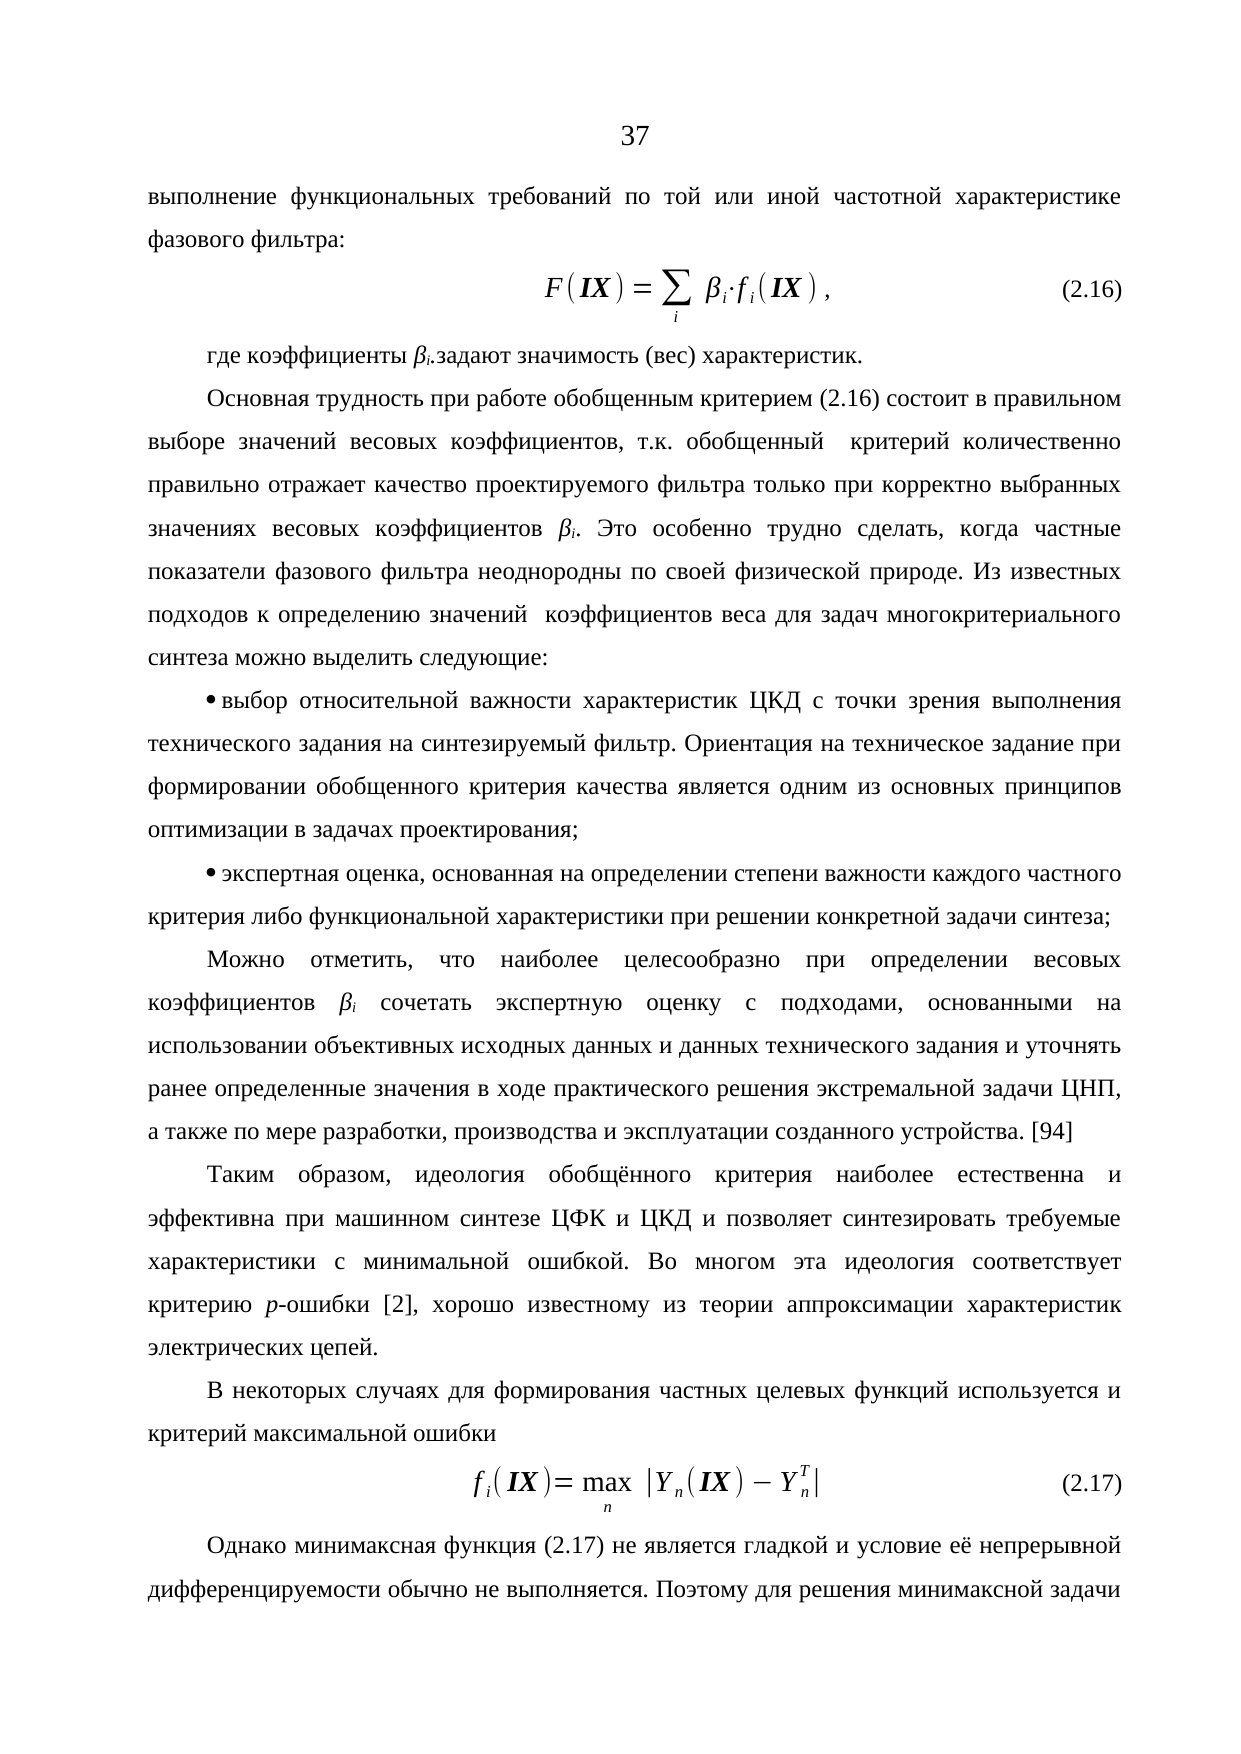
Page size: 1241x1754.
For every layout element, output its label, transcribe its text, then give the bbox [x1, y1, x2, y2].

text В некоторых случаях для формирования частных целевых функций используется и критерий максимальной ошибки [148, 1375, 1122, 1447]
text (2.17) [148, 1461, 1122, 1516]
text выполнение функциональных требований по той или иной частотной характеристике фазового фильтра: [148, 181, 1122, 253]
text где коэффициенты βi.задают значимость (вес) характеристик. [148, 340, 1122, 369]
text Можно отметить, что наиболее целесообразно при определении весовых коэффициентов βi сочетать экспертную оценку с подходами, основанными на использовании объективных исходных данных и данных технического задания и уточнять ранее определенные значения в ходе практического решения экстремальной задачи ЦНП, а также по мере разработки, производства и эксплуатации созданного устройства. [94] [148, 944, 1122, 1145]
list экспертная оценка, основанная на определении степени важности каждого частного критерия либо функциональной характеристики при решении конкретной задачи синтеза; [148, 858, 1122, 929]
list выбор относительной важности характеристик ЦКД с точки зрения выполнения технического задания на синтезируемый фильтр. Ориентация на техническое задание при формировании обобщенного критерия качества является одним из основных принципов оптимизации в задачах проектирования; [148, 685, 1122, 843]
text , (2.16) [148, 267, 1122, 326]
text Однако минимаксная функция (2.17) не является гладкой и условие её непрерывной дифференцируемости обычно не выполняется. Поэтому для решения минимаксной задачи [148, 1531, 1122, 1602]
text Основная трудность при работе обобщенным критерием (2.16) состоит в правильном выборе значений весовых коэффициентов, т.к. обобщенный критерий количественно правильно отражает качество проектируемого фильтра только при корректно выбранных значениях весовых коэффициентов βi. Это особенно трудно сделать, когда частные показатели фазового фильтра неоднородны по своей физической природе. Из известных подходов к определению значений коэффициентов веса для задач многокритериального синтеза можно выделить следующие: [148, 383, 1122, 671]
text Таким образом, идеология обобщённого критерия наиболее естественна и эффективна при машинном синтезе ЦФК и ЦКД и позволяет синтезировать требуемые характеристики с минимальной ошибкой. Во многом эта идеология соответствует критерию p-ошибки [2], хорошо известному из теории аппроксимации характеристик электрических цепей. [148, 1159, 1122, 1361]
